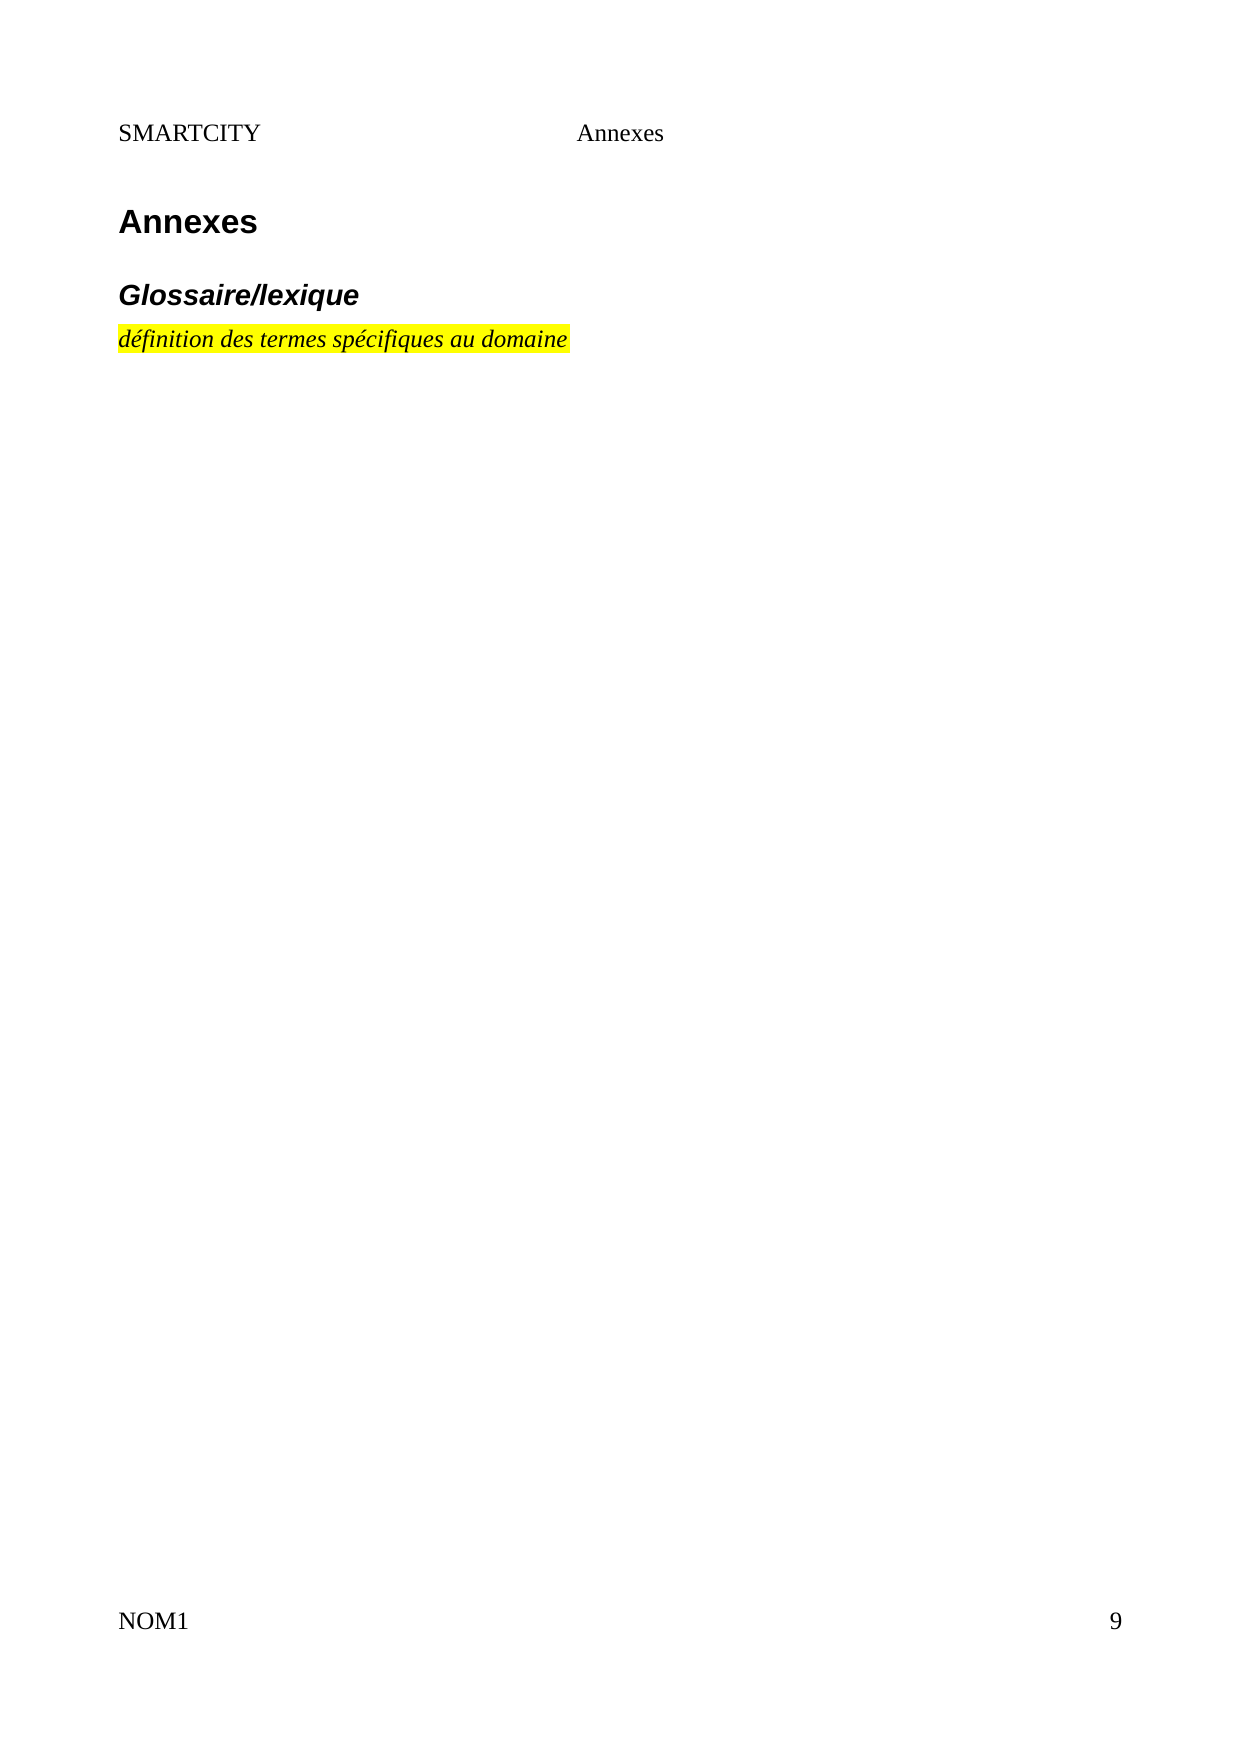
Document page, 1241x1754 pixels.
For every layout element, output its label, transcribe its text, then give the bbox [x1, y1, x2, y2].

subtitle Glossaire/lexique [118, 278, 1122, 312]
subtitle Annexes [118, 202, 1122, 241]
text définition des termes spécifiques au domaine [118, 324, 1122, 353]
